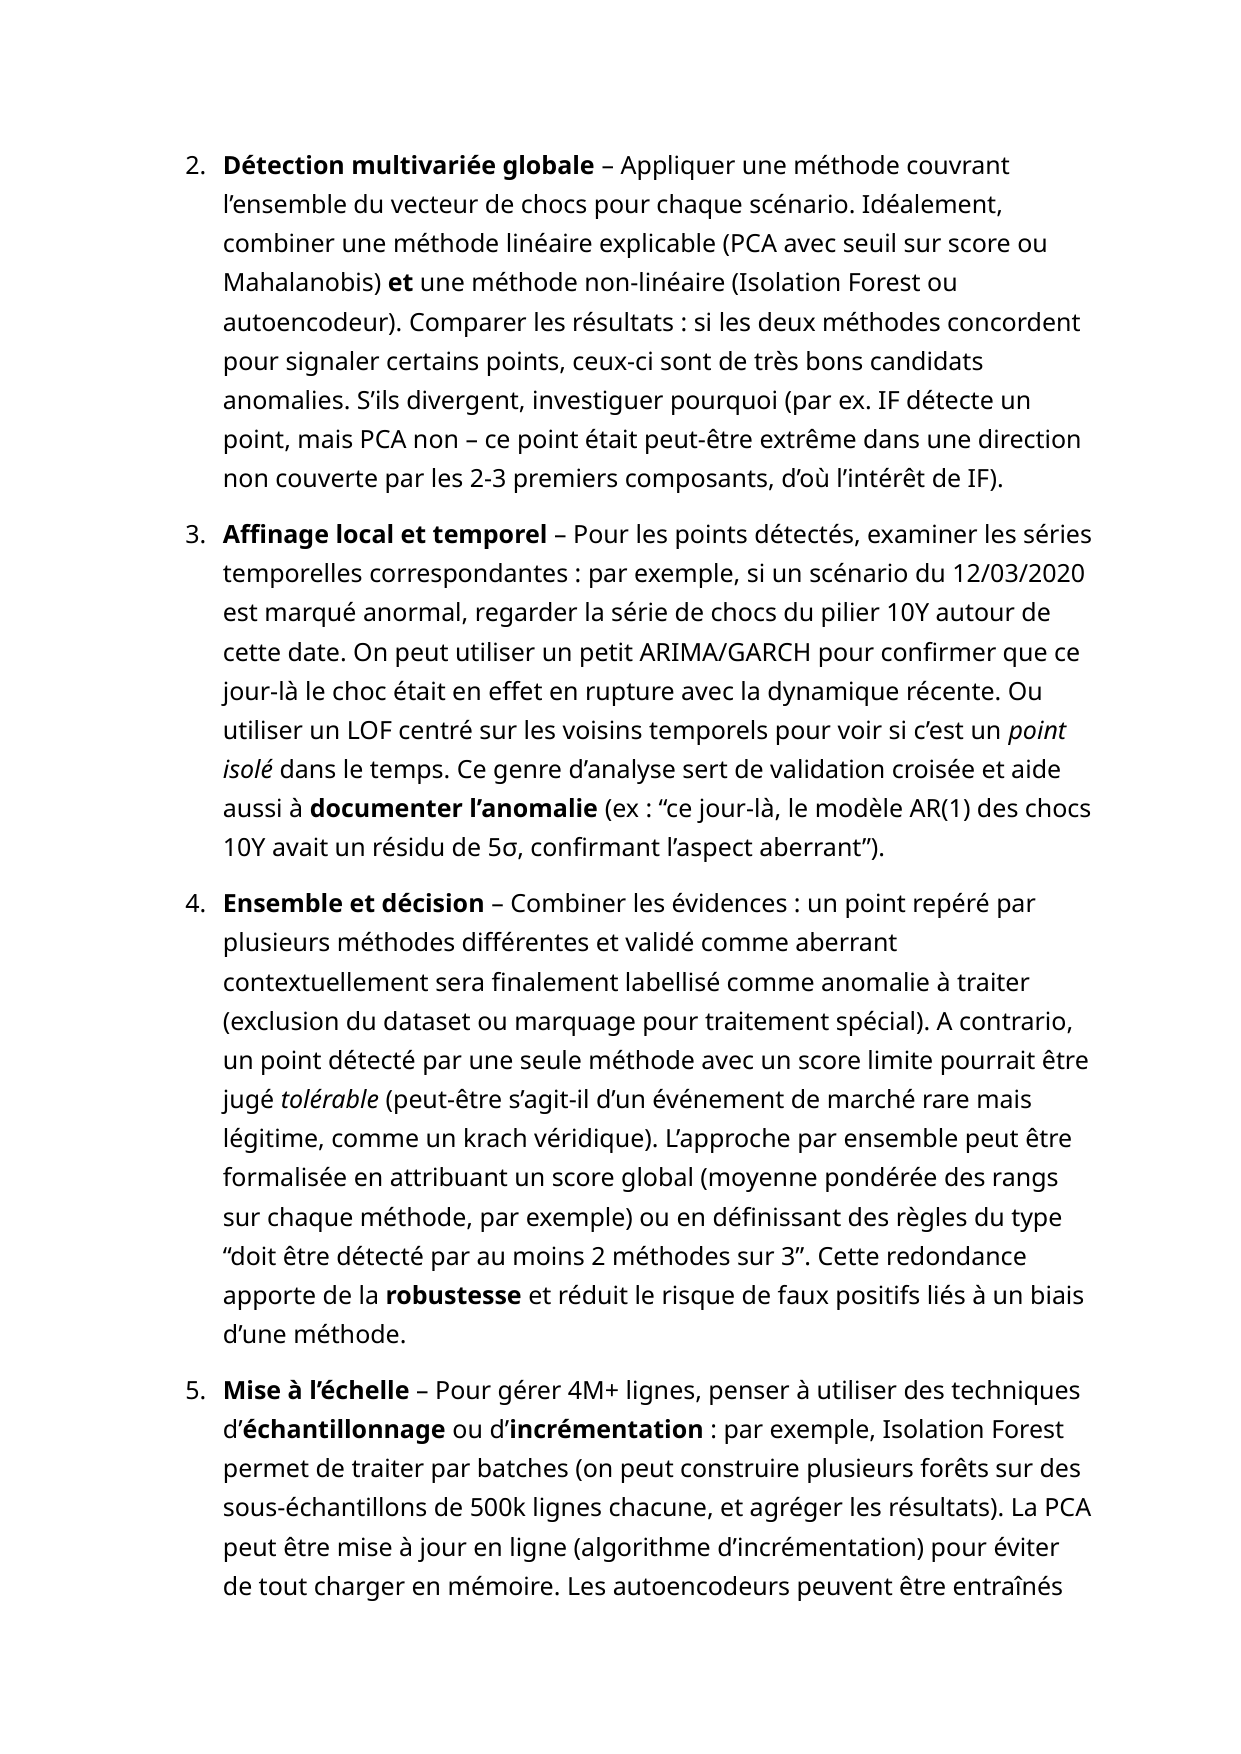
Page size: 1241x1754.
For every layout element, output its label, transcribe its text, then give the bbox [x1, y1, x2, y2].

list Ensemble et décision – Combiner les évidences : un point repéré par plusieurs méthodes différentes et validé comme aberrant contextuellement sera finalement labellisé comme anomalie à traiter (exclusion du dataset ou marquage pour traitement spécial). A contrario, un point détecté par une seule méthode avec un score limite pourrait être jugé tolérable (peut-être s’agit-il d’un événement de marché rare mais légitime, comme un krach véridique). L’approche par ensemble peut être formalisée en attribuant un score global (moyenne pondérée des rangs sur chaque méthode, par exemple) ou en définissant des règles du type “doit être détecté par au moins 2 méthodes sur 3”. Cette redondance apporte de la robustesse et réduit le risque de faux positifs liés à un biais d’une méthode. [185, 886, 1093, 1351]
list Mise à l’échelle – Pour gérer 4M+ lignes, penser à utiliser des techniques d’échantillonnage ou d’incrémentation : par exemple, Isolation Forest permet de traiter par batches (on peut construire plusieurs forêts sur des sous-échantillons de 500k lignes chacune, et agréger les résultats). La PCA peut être mise à jour en ligne (algorithme d’incrémentation) pour éviter de tout charger en mémoire. Les autoencodeurs peuvent être entraînés [185, 1373, 1093, 1602]
list Détection multivariée globale – Appliquer une méthode couvrant l’ensemble du vecteur de chocs pour chaque scénario. Idéalement, combiner une méthode linéaire explicable (PCA avec seuil sur score ou Mahalanobis) et une méthode non-linéaire (Isolation Forest ou autoencodeur). Comparer les résultats : si les deux méthodes concordent pour signaler certains points, ceux-ci sont de très bons candidats anomalies. S’ils divergent, investiguer pourquoi (par ex. IF détecte un point, mais PCA non – ce point était peut-être extrême dans une direction non couverte par les 2-3 premiers composants, d’où l’intérêt de IF). [185, 148, 1093, 495]
list Affinage local et temporel – Pour les points détectés, examiner les séries temporelles correspondantes : par exemple, si un scénario du 12/03/2020 est marqué anormal, regarder la série de chocs du pilier 10Y autour de cette date. On peut utiliser un petit ARIMA/GARCH pour confirmer que ce jour-là le choc était en effet en rupture avec la dynamique récente. Ou utiliser un LOF centré sur les voisins temporels pour voir si c’est un point isolé dans le temps. Ce genre d’analyse sert de validation croisée et aide aussi à documenter l’anomalie (ex : “ce jour-là, le modèle AR(1) des chocs 10Y avait un résidu de 5σ, confirmant l’aspect aberrant”). [185, 517, 1093, 864]
